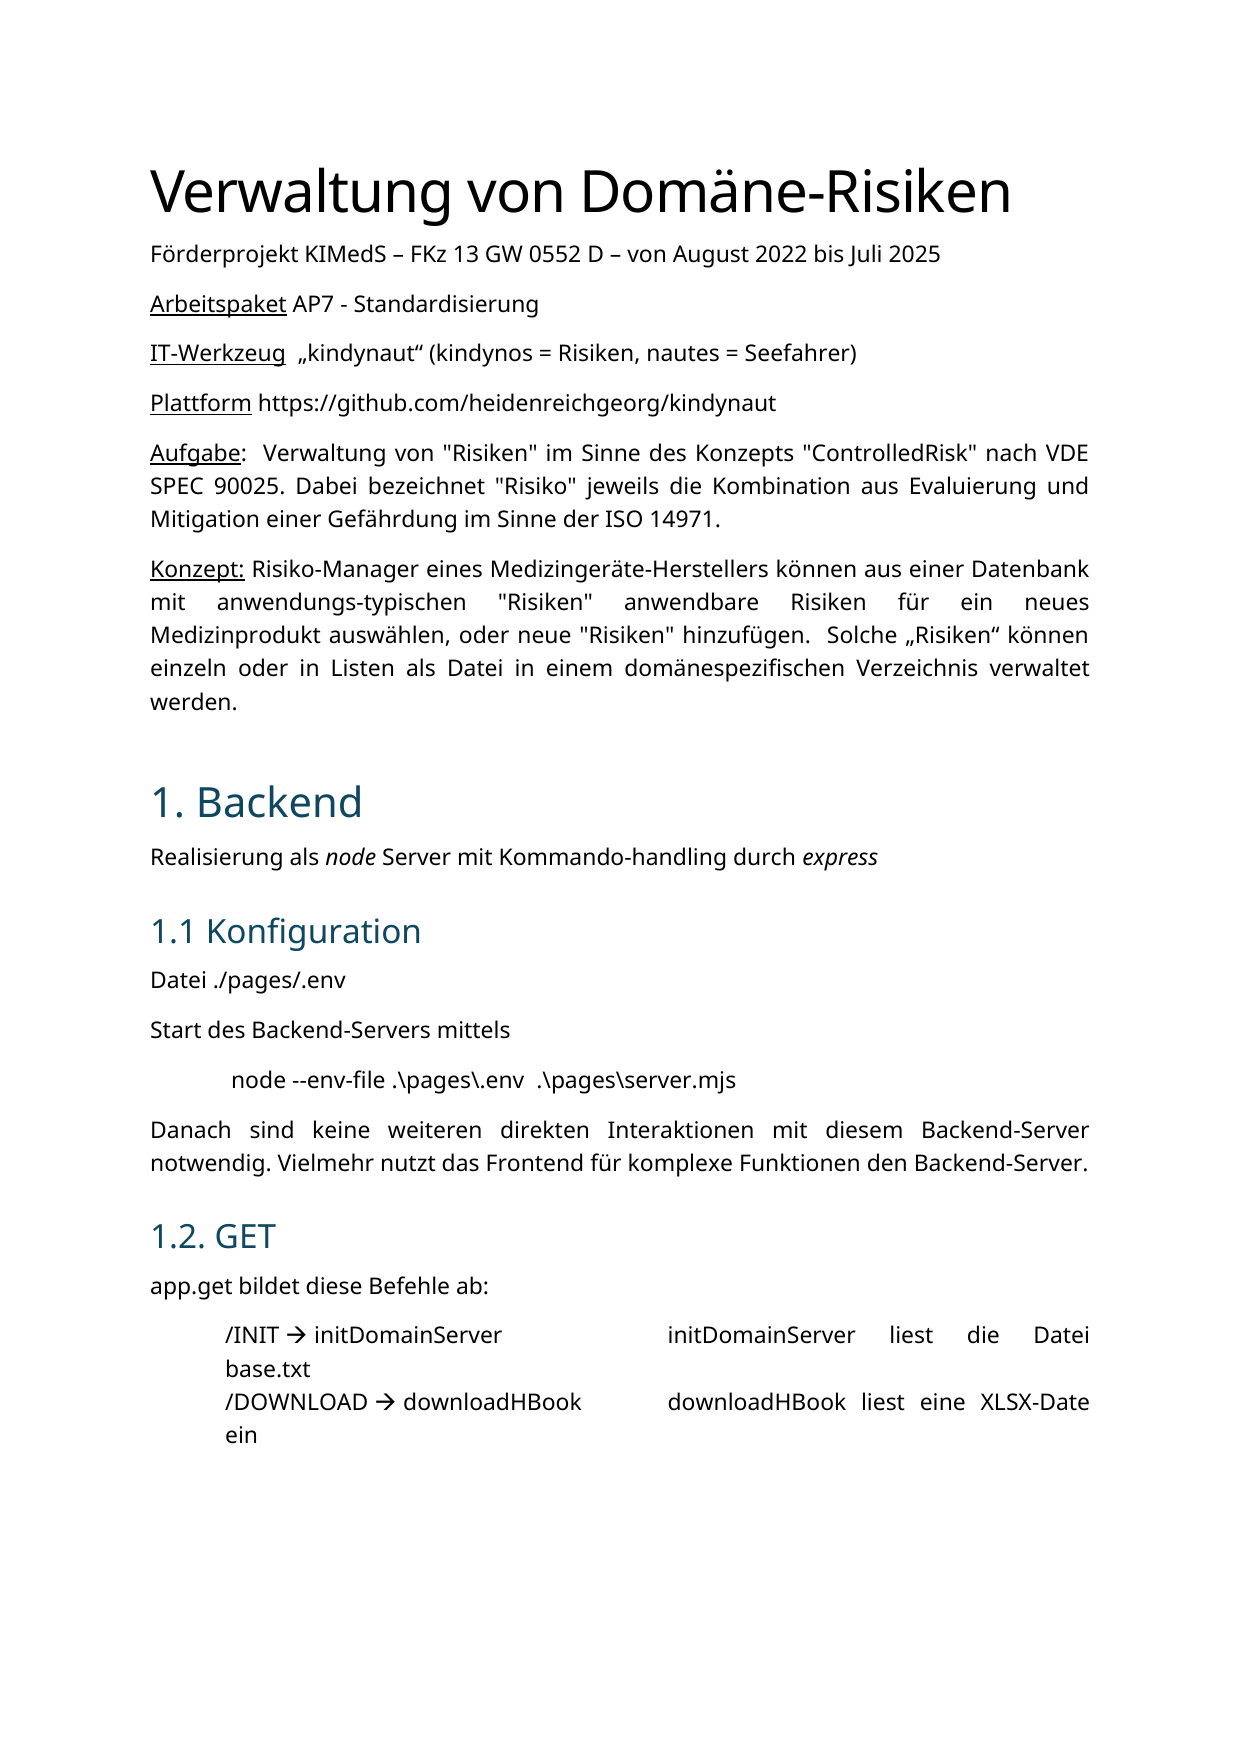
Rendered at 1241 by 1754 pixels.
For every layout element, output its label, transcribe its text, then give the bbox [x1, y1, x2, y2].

text Datei ./pages/.env [150, 964, 1090, 995]
subtitle 1.2. GET [150, 1213, 1090, 1258]
list /INIT  initDomainServer initDomainServer liest die Datei base.txt [225, 1319, 1090, 1384]
subtitle 1.1 Konfiguration [150, 908, 1090, 953]
text Konzept: Risiko-Manager eines Medizingeräte-Herstellers können aus einer Datenbank mit anwendungs-typischen "Risiken" anwendbare Risiken für ein neues Medizinprodukt auswählen, oder neue "Risiken" hinzufügen. Solche „Risiken“ können einzeln oder in Listen als Datei in einem domänespezifischen Verzeichnis verwaltet werden. [150, 553, 1090, 717]
text Verwaltung von Domäne-Risiken [150, 150, 1090, 229]
text Aufgabe: Verwaltung von "Risiken" im Sinne des Konzepts "ControlledRisk" nach VDE SPEC 90025. Dabei bezeichnet "Risiko" jeweils die Kombination aus Evaluierung und Mitigation einer Gefährdung im Sinne der ISO 14971. [150, 437, 1090, 534]
text Förderprojekt KIMedS – FKz 13 GW 0552 D – von August 2022 bis Juli 2025 [150, 238, 1090, 269]
subtitle 1. Backend [150, 773, 1090, 829]
text Danach sind keine weiteren direkten Interaktionen mit diesem Backend-Server notwendig. Vielmehr nutzt das Frontend für komplexe Funktionen den Backend-Server. [150, 1113, 1090, 1178]
text Arbeitspaket AP7 - Standardisierung [150, 288, 1090, 319]
text IT-Werkzeug „kindynaut“ (kindynos = Risiken, nautes = Seefahrer) [150, 337, 1090, 369]
list /DOWNLOAD  downloadHBook downloadHBook liest eine XLSX-Date ein [225, 1386, 1090, 1450]
text Realisierung als node Server mit Kommando-handling durch express [150, 841, 1090, 872]
text app.get bildet diese Befehle ab: [150, 1269, 1090, 1301]
list node --env-file .\pages\.env .\pages\server.mjs [225, 1064, 1090, 1095]
text Plattform https://github.com/heidenreichgeorg/kindynaut [150, 387, 1090, 418]
text Start des Backend-Servers mittels [150, 1014, 1090, 1045]
